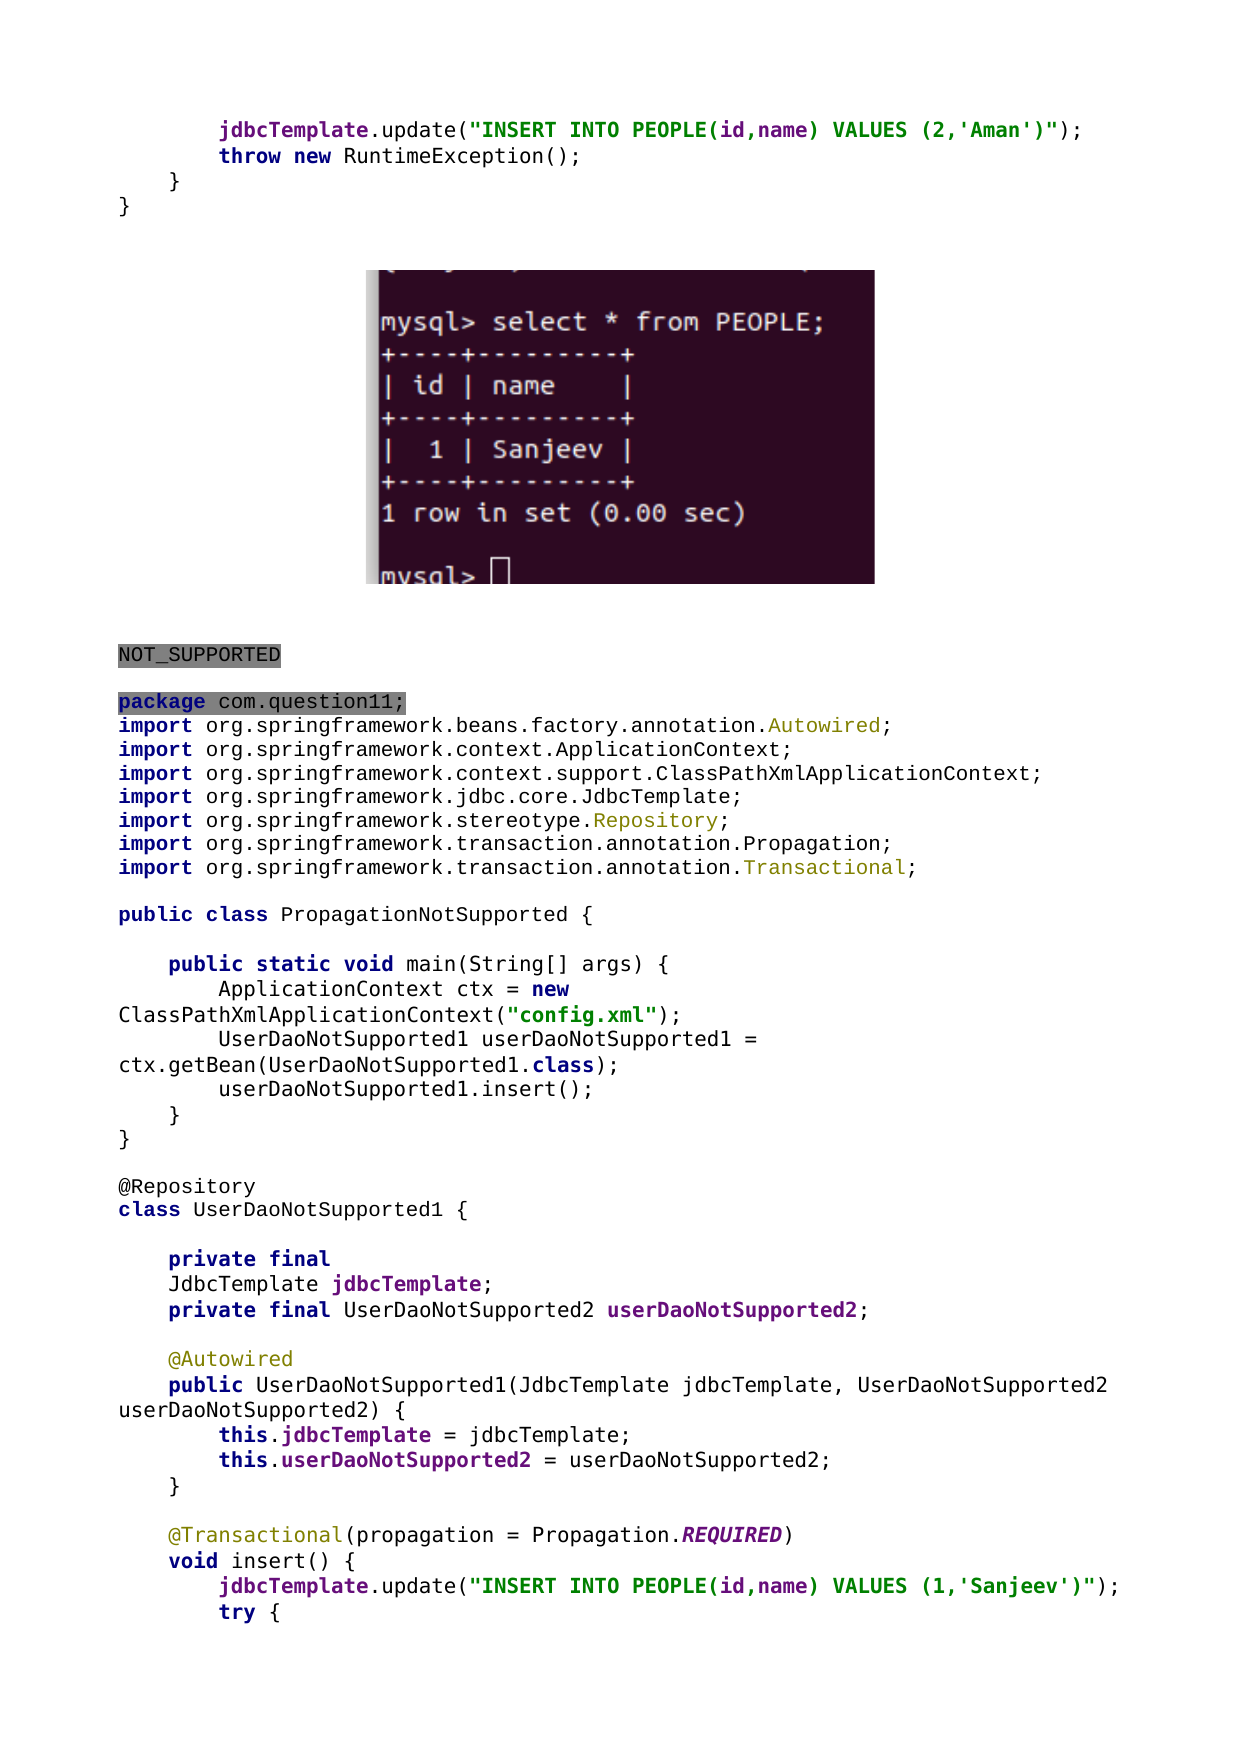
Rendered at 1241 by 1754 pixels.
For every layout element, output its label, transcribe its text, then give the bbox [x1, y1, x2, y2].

text } [118, 1103, 1122, 1128]
text public class PropagationNotSupported { [118, 904, 1122, 928]
text ApplicationContext ctx = new ClassPathXmlApplicationContext("config.xml"); [118, 977, 1122, 1027]
picture [365, 270, 445, 584]
text UserDaoNotSupported1 userDaoNotSupported1 = ctx.getBean(UserDaoNotSupported1.class); [118, 1027, 1122, 1077]
text } [118, 1128, 1122, 1152]
text NOT_SUPPORTED [118, 644, 1122, 668]
text import org.springframework.context.ApplicationContext; [118, 739, 1122, 762]
text public static void main(String[] args) { [118, 952, 1122, 977]
text jdbcTemplate.update("INSERT INTO PEOPLE(id,name) VALUES (2,'Aman')"); [118, 118, 1122, 144]
text void insert() { [118, 1549, 1122, 1574]
text } [118, 195, 1122, 219]
text this.userDaoNotSupported2 = userDaoNotSupported2; [118, 1448, 1122, 1474]
text try { [118, 1600, 1122, 1626]
text @Transactional(propagation = Propagation.REQUIRED) [118, 1523, 1122, 1549]
text JdbcTemplate jdbcTemplate; [118, 1272, 1122, 1298]
text import org.springframework.jdbc.core.JdbcTemplate; [118, 786, 1122, 810]
text this.jdbcTemplate = jdbcTemplate; [118, 1423, 1122, 1448]
text import org.springframework.transaction.annotation.Transactional; [118, 857, 1122, 881]
text package com.question11; [118, 692, 1122, 715]
text jdbcTemplate.update("INSERT INTO PEOPLE(id,name) VALUES (1,'Sanjeev')"); [118, 1574, 1122, 1600]
text import org.springframework.transaction.annotation.Propagation; [118, 833, 1122, 857]
text public UserDaoNotSupported1(JdbcTemplate jdbcTemplate, UserDaoNotSupported2 userDaoNotSupported2) { [118, 1373, 1122, 1423]
text } [118, 1474, 1122, 1499]
text userDaoNotSupported1.insert(); [118, 1077, 1122, 1103]
text import org.springframework.context.support.ClassPathXmlApplicationContext; [118, 762, 1122, 786]
text import org.springframework.beans.factory.annotation.Autowired; [118, 715, 1122, 739]
text @Repository [118, 1176, 1122, 1199]
text @Autowired [118, 1347, 1122, 1373]
text import org.springframework.stereotype.Repository; [118, 810, 1122, 833]
text class UserDaoNotSupported1 { [118, 1199, 1122, 1223]
text throw new RuntimeException(); [118, 144, 1122, 169]
text } [118, 169, 1122, 195]
text private final UserDaoNotSupported2 userDaoNotSupported2; [118, 1298, 1122, 1323]
text private final [118, 1247, 1122, 1272]
